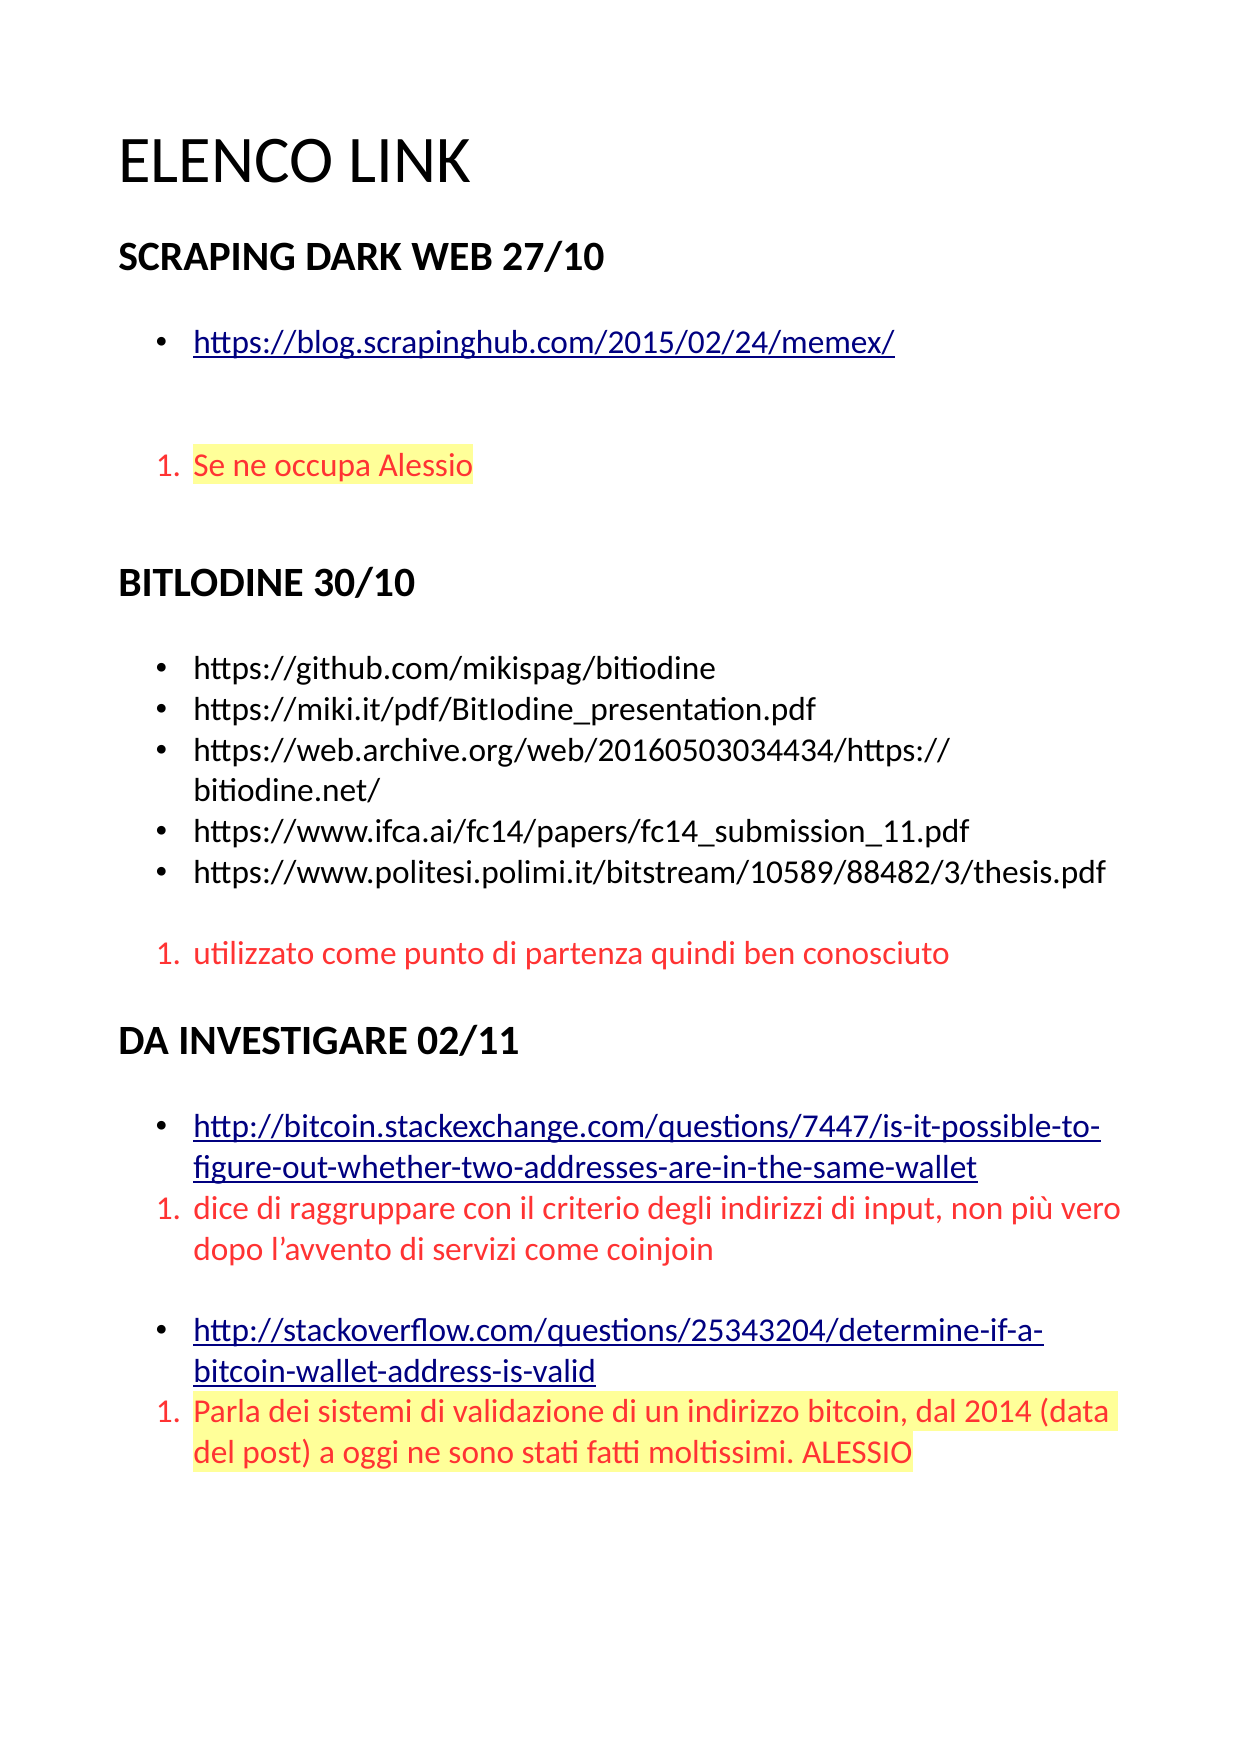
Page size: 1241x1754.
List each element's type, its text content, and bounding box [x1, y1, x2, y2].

list Parla dei sistemi di validazione di un indirizzo bitcoin, dal 2014 (data del post) a oggi ne sono stati fatti moltissimi. ALESSIO [156, 1391, 1122, 1472]
list Se ne occupa Alessio [156, 444, 1122, 484]
text ELENCO LINK [118, 118, 1122, 199]
text BITLODINE 30/10 [118, 556, 1122, 607]
list https://www.ifca.ai/fc14/papers/fc14_submission_11.pdf [156, 810, 1122, 851]
list http://bitcoin.stackexchange.com/questions/7447/is-it-possible-to-figure-out-whether-two-addresses-are-in-the-same-wallet [156, 1105, 1122, 1187]
list dice di raggruppare con il criterio degli indirizzi di input, non più vero dopo l’avvento di servizi come coinjoin [156, 1187, 1122, 1268]
list https://www.politesi.polimi.it/bitstream/10589/88482/3/thesis.pdf [156, 851, 1122, 892]
list utilizzato come punto di partenza quindi ben conosciuto [156, 932, 1122, 973]
list https://blog.scrapinghub.com/2015/02/24/memex/ [156, 322, 1122, 362]
text DA INVESTIGARE 02/11 [118, 1014, 1122, 1065]
text SCRAPING DARK WEB 27/10 [118, 230, 1122, 281]
list https://miki.it/pdf/BitIodine_presentation.pdf [156, 688, 1122, 729]
list https://github.com/mikispag/bitiodine [156, 647, 1122, 688]
list https://web.archive.org/web/20160503034434/https://bitiodine.net/ [156, 729, 1122, 810]
list http://stackoverflow.com/questions/25343204/determine-if-a-bitcoin-wallet-address-is-valid [156, 1309, 1122, 1391]
